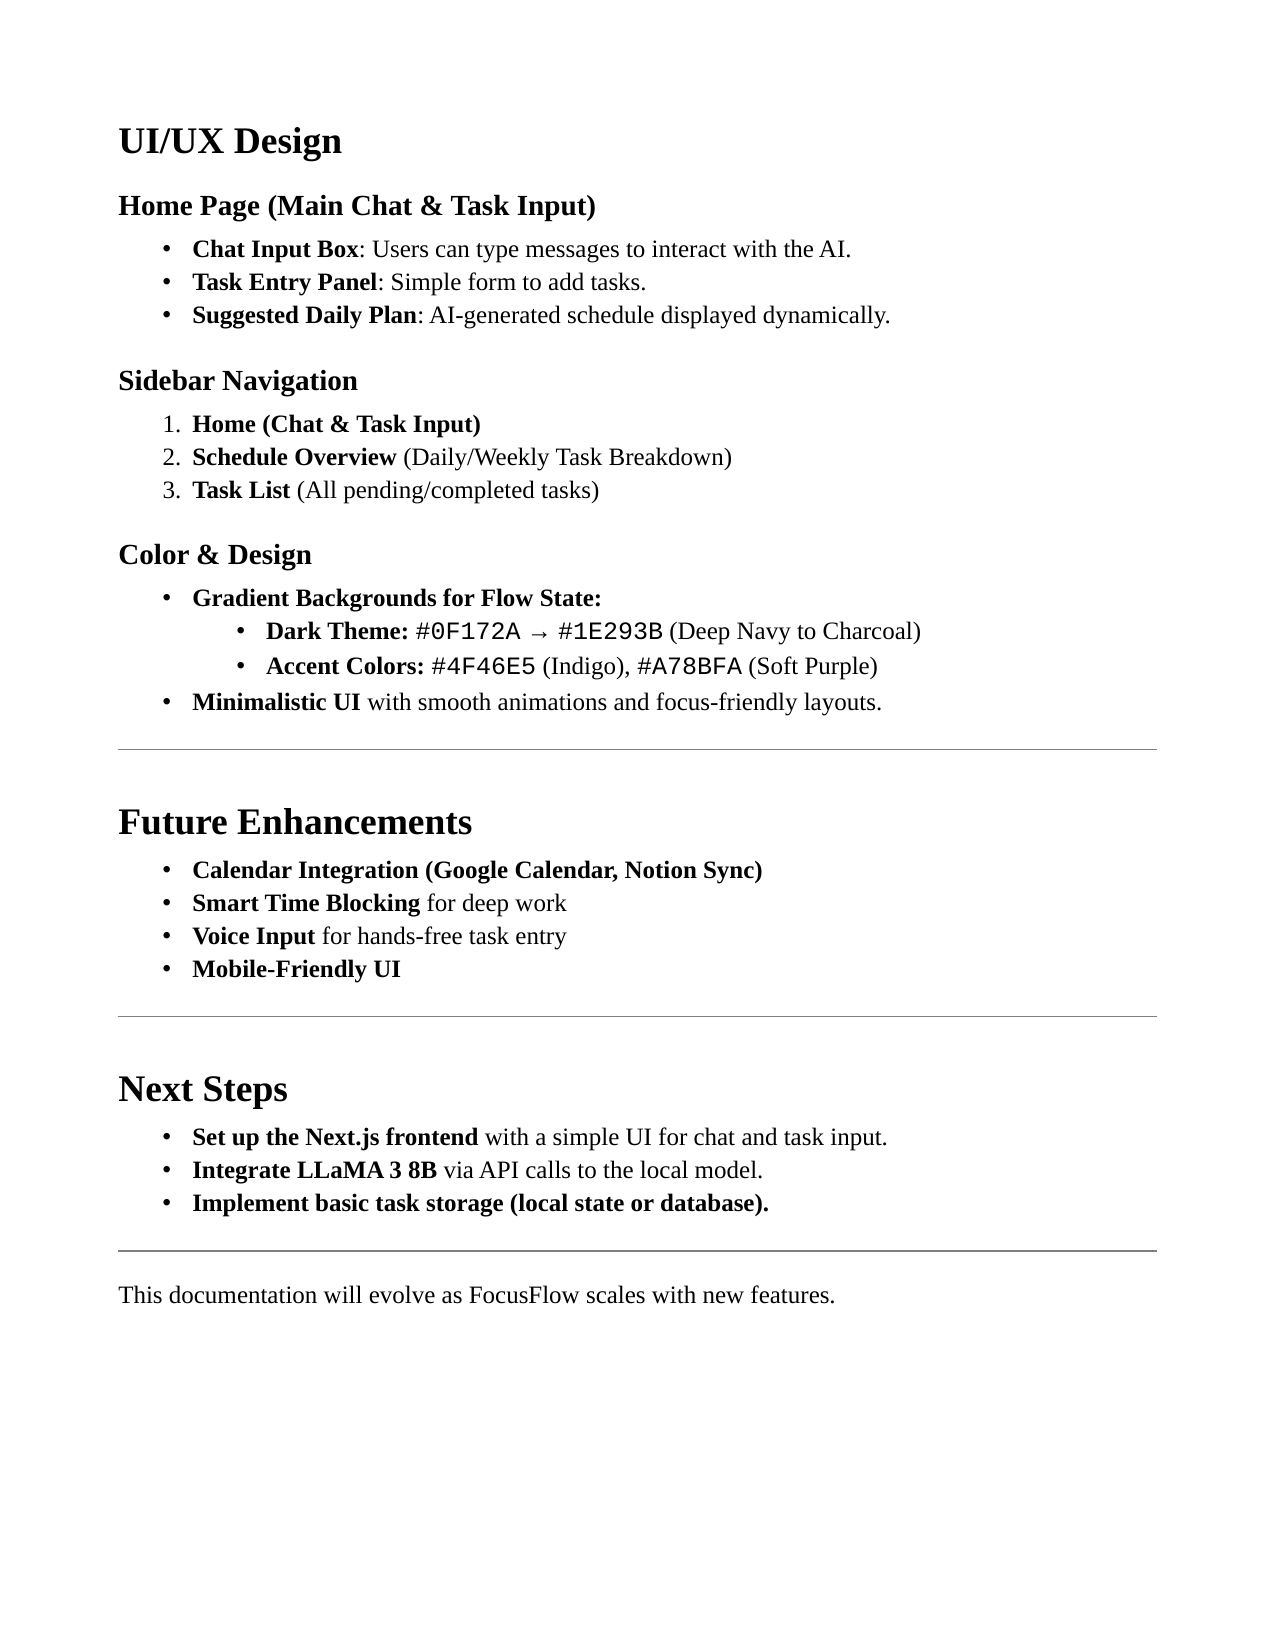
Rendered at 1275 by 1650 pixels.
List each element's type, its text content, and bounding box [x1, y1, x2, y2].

list Smart Time Blocking for deep work [162, 888, 1157, 917]
list Home (Chat & Task Input) [162, 409, 1157, 437]
list Calendar Integration (Google Calendar, Notion Sync) [162, 855, 1157, 884]
subtitle Next Steps [118, 1067, 1157, 1110]
list Accent Colors: #4F46E5 (Indigo), #A78BFA (Soft Purple) [236, 651, 1157, 682]
list Chat Input Box: Users can type messages to interact with the AI. [162, 234, 1157, 263]
subtitle Home Page (Main Chat & Task Input) [118, 188, 1157, 222]
list Minimalistic UI with smooth animations and focus-friendly layouts. [162, 687, 1157, 716]
text This documentation will evolve as FocusFlow scales with new features. 🚀 [118, 1280, 1157, 1309]
list Implement basic task storage (local state or database). [162, 1188, 1157, 1217]
list Suggested Daily Plan: AI-generated schedule displayed dynamically. [162, 300, 1157, 329]
list Mobile-Friendly UI [162, 954, 1157, 983]
subtitle Future Enhancements [118, 799, 1157, 843]
list Schedule Overview (Daily/Weekly Task Breakdown) [162, 442, 1157, 470]
list Dark Theme: #0F172A → #1E293B (Deep Navy to Charcoal) [236, 616, 1157, 647]
subtitle UI/UX Design [118, 118, 1157, 161]
subtitle Color & Design [118, 537, 1157, 570]
list Task List (All pending/completed tasks) [162, 475, 1157, 503]
list Integrate LLaMA 3 8B via API calls to the local model. [162, 1156, 1157, 1184]
list Task Entry Panel: Simple form to add tasks. [162, 267, 1157, 296]
subtitle Sidebar Navigation [118, 363, 1157, 396]
list Voice Input for hands-free task entry [162, 921, 1157, 950]
list Gradient Backgrounds for Flow State: [162, 583, 1157, 612]
list Set up the Next.js frontend with a simple UI for chat and task input. [162, 1122, 1157, 1151]
